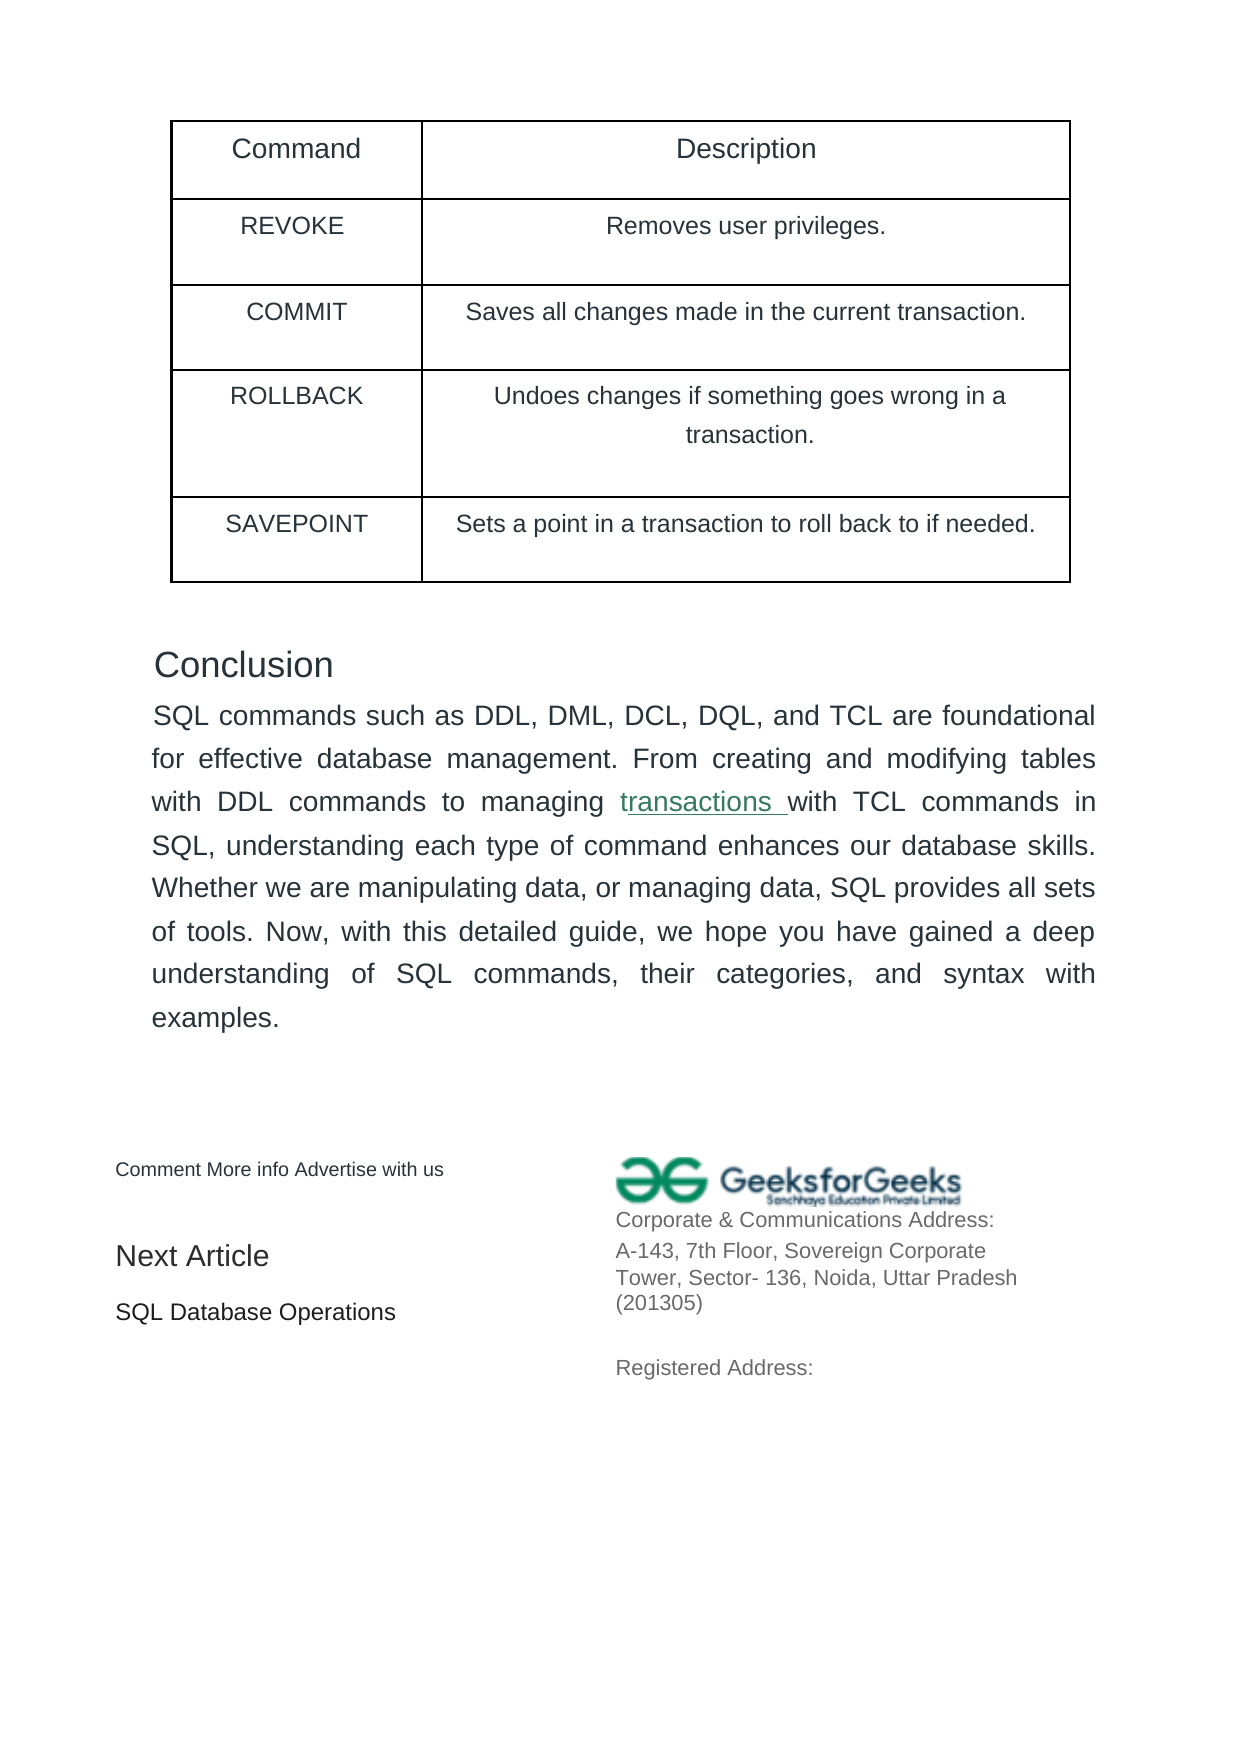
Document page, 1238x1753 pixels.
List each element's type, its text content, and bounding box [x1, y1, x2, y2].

text (201305) [615, 1290, 1116, 1315]
text Registered Address: [615, 1355, 1116, 1380]
table_header Description [423, 122, 1069, 198]
table_cell ROLLBACK [173, 371, 421, 496]
text Tower, Sector- 136, Noida, Uttar Pradesh [615, 1264, 1116, 1290]
table_cell COMMIT [173, 286, 421, 369]
picture [615, 1157, 969, 1207]
text Conclusion [153, 643, 1116, 685]
text Comment More info Advertise with us [115, 1158, 615, 1180]
text SQL Database Operations [115, 1298, 615, 1326]
text A-143, 7th Floor, Sovereign Corporate [615, 1238, 1116, 1263]
table_cell Saves all changes made in the current transaction. [423, 286, 1069, 369]
table_header Command [173, 122, 421, 198]
table_cell SAVEPOINT [173, 498, 421, 581]
text SQL commands such as DDL, DML, DCL, DQL, and TCL are foundational for effective database management. From creating and modifying tables with DDL commands to managing transactions with TCL commands in SQL, understanding each type of command enhances our database skills. Whether we are manipulating data, or managing data, SQL provides all sets of tools. Now, with this detailed guide, we hope you have gained a deep understanding of SQL commands, their categories, and syntax with examples. [151, 699, 1096, 1033]
text Corporate & Communications Address: [615, 1207, 1116, 1232]
table_cell Removes user privileges. [423, 200, 1069, 284]
table_cell Sets a point in a transaction to roll back to if needed. [423, 498, 1069, 581]
text Next Article [115, 1238, 615, 1273]
table_cell Undoes changes if something goes wrong in a transaction. [423, 371, 1069, 496]
table_cell REVOKE [173, 200, 421, 284]
